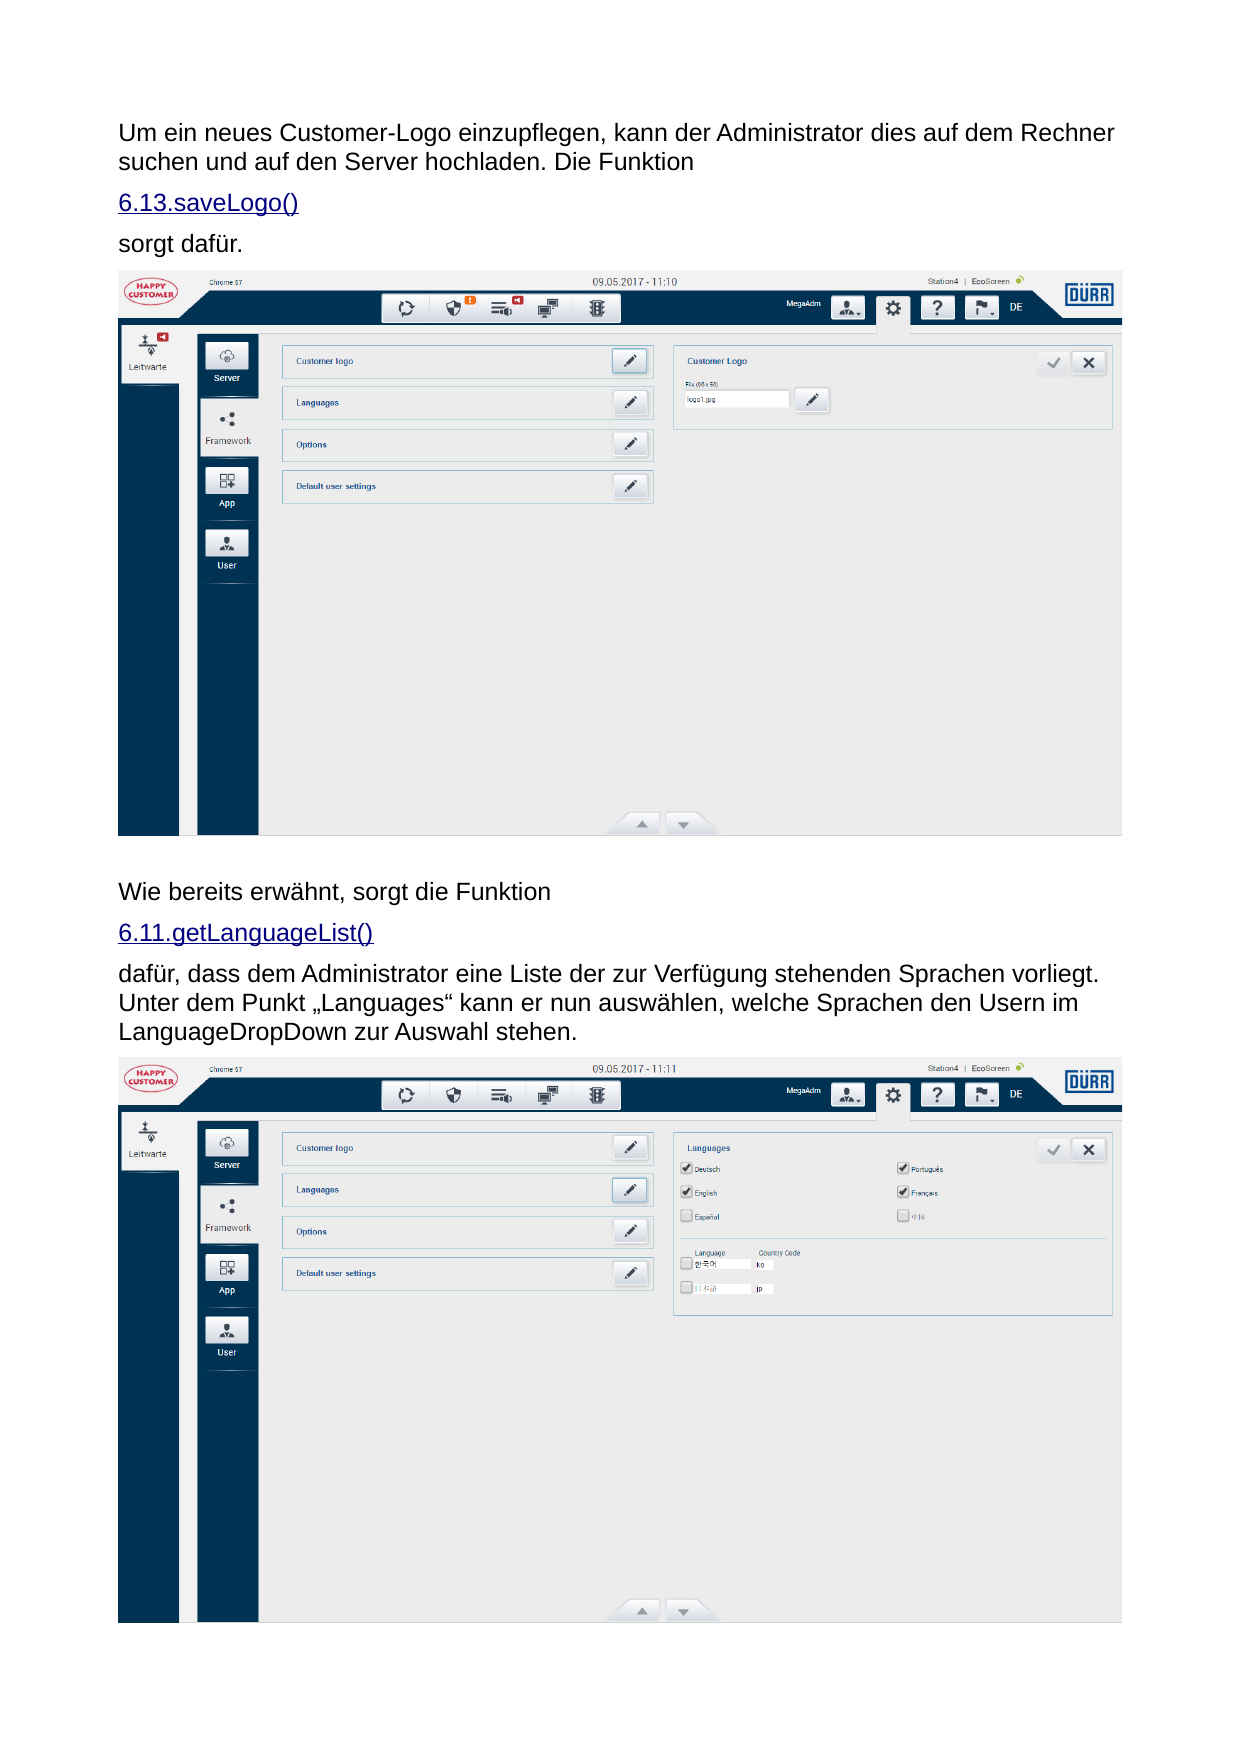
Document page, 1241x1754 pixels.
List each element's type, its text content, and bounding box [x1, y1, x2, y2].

text dafür, dass dem Administrator eine Liste der zur Verfügung stehenden Sprachen vorliegt. Unter dem Punkt „Languages“ kann er nun auswählen, welche Sprachen den Usern im LanguageDropDown zur Auswahl stehen. [118, 959, 1122, 1045]
picture [118, 270, 1123, 836]
text 6.13.saveLogo() [118, 188, 1122, 217]
text Um ein neues Customer-Logo einzupflegen, kann der Administrator dies auf dem Rechner suchen und auf den Server hochladen. Die Funktion [118, 118, 1122, 176]
picture [118, 1057, 1123, 1623]
text sorgt dafür. [118, 229, 1122, 258]
text Wie bereits erwähnt, sorgt die Funktion [118, 877, 1122, 905]
text 6.11.getLanguageList() [118, 918, 1122, 947]
